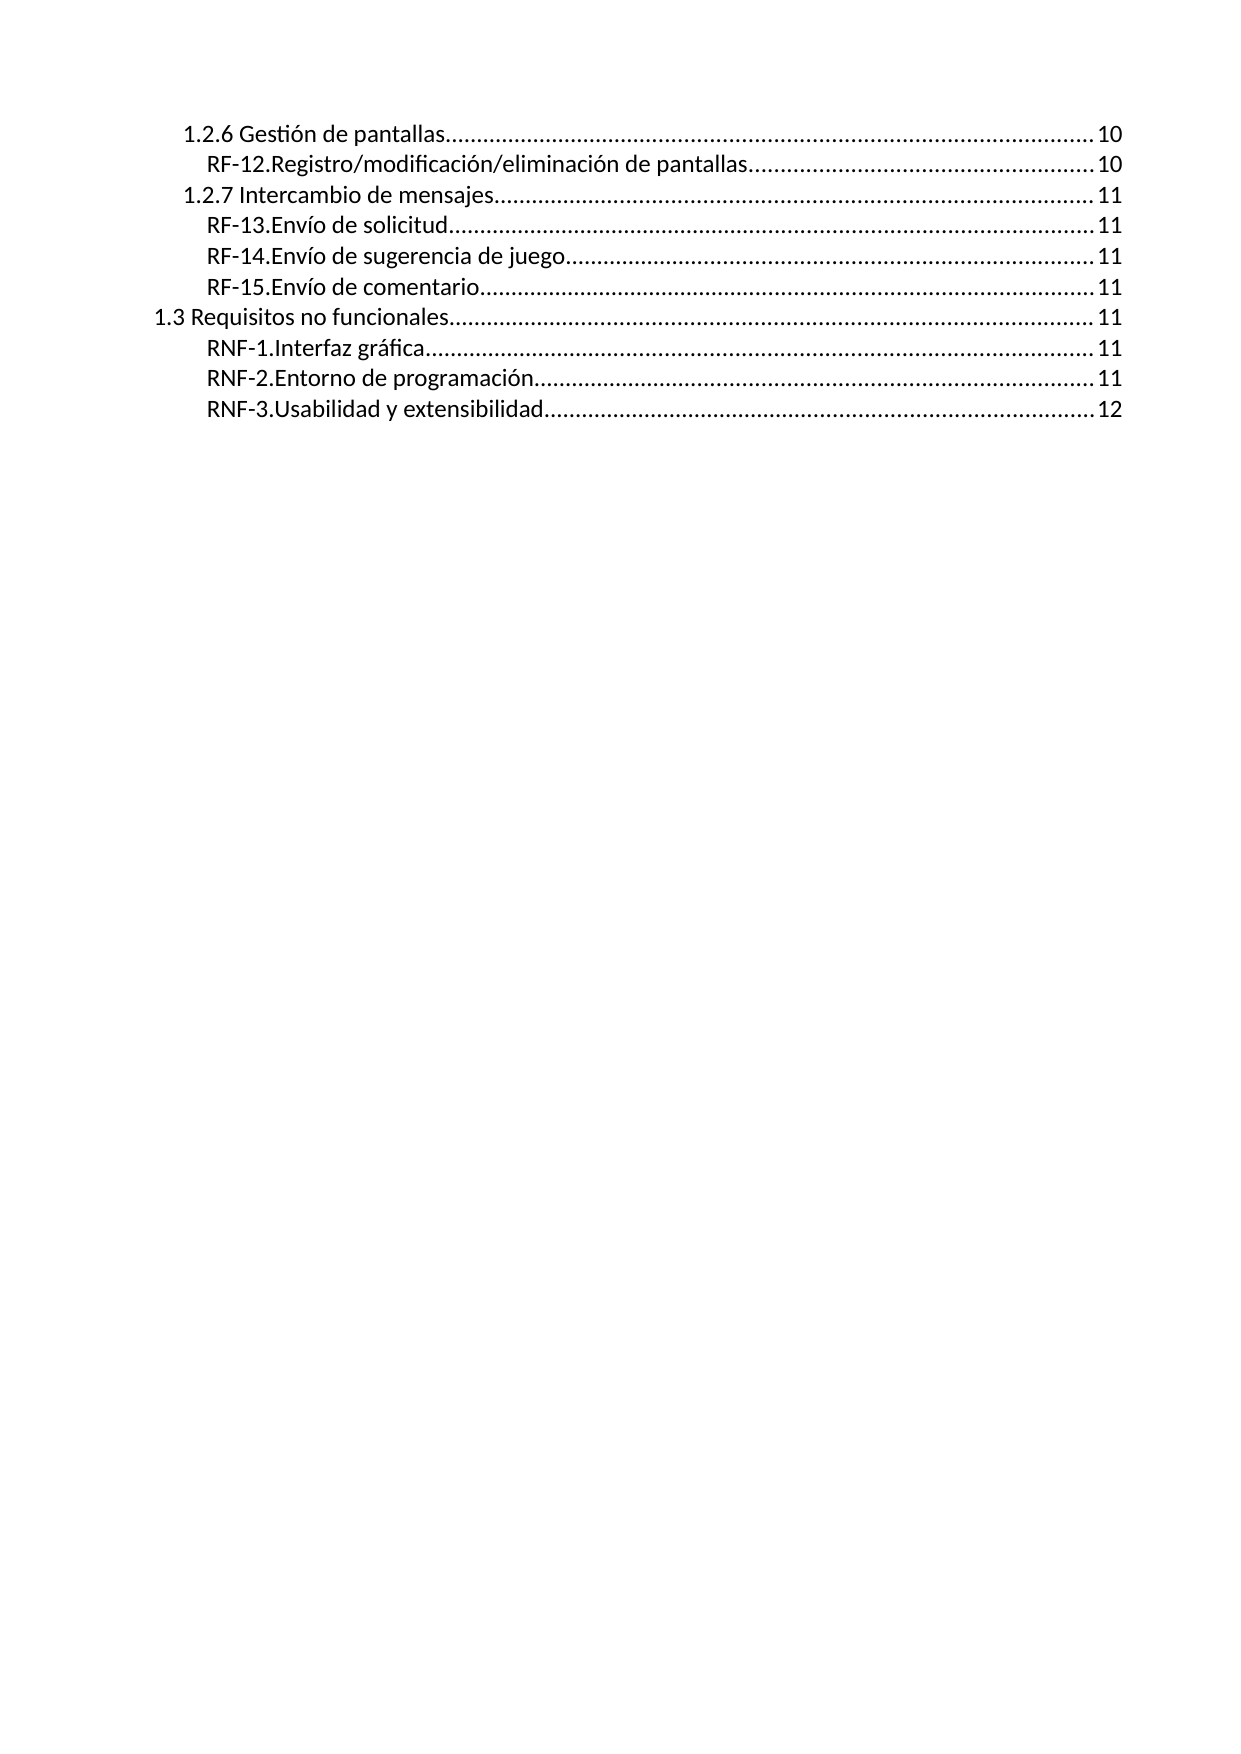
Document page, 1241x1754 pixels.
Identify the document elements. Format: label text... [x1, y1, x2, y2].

text RF-13.Envío de solicitud 11 [207, 210, 1122, 240]
text RF-12.Registro/modificación/eliminación de pantallas 10 [207, 149, 1122, 179]
text 1.2.6 Gestión de pantallas 10 [177, 118, 1122, 149]
text RNF-1.Interfaz gráfica 11 [207, 332, 1122, 362]
text RNF-2.Entorno de programación 11 [207, 362, 1122, 393]
text RF-15.Envío de comentario 11 [207, 271, 1122, 301]
text 1.3 Requisitos no funcionales 11 [148, 301, 1122, 332]
text RF-14.Envío de sugerencia de juego 11 [207, 240, 1122, 271]
text RNF-3.Usabilidad y extensibilidad 12 [207, 393, 1122, 423]
text 1.2.7 Intercambio de mensajes 11 [177, 179, 1122, 210]
